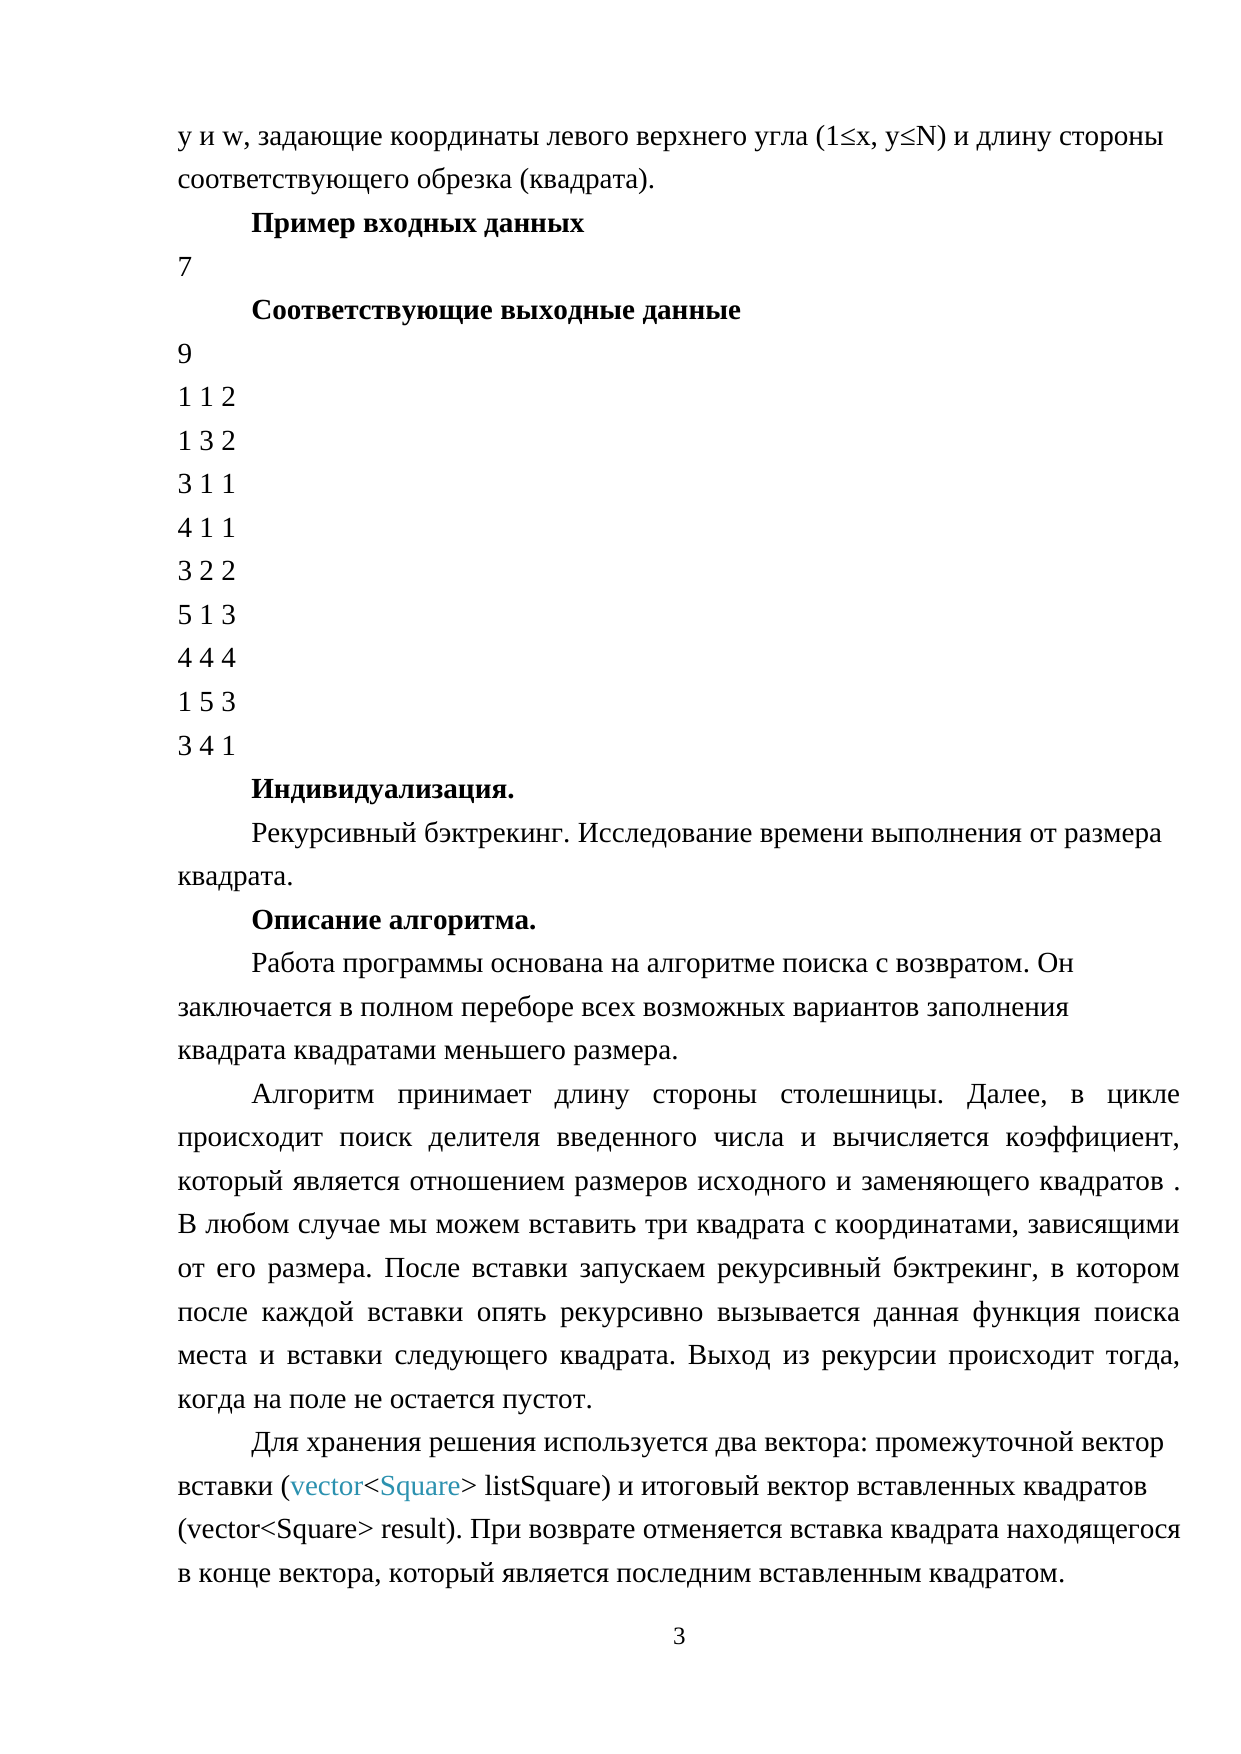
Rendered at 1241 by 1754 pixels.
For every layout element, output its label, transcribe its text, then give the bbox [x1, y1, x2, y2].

text Пример входных данных 7 [177, 205, 1181, 282]
text Соответствующие выходные данные 9 1 1 2 1 3 2 3 1 1 4 1 1 3 2 2 5 1 3 4 4 4 1 5 3 3 4 1 [177, 292, 1181, 761]
text y и w, задающие координаты левого верхнего угла (1≤x, y≤N) и длину стороны соответствующего обрезка (квадрата). [177, 118, 1181, 195]
text Описание алгоритма. [177, 902, 1181, 935]
text Работа программы основана на алгоритме поиска с возвратом. Он заключается в полном переборе всех возможных вариантов заполнения квадрата квадратами меньшего размера. [177, 945, 1181, 1066]
text Алгоритм принимает длину стороны столешницы. Далее, в цикле происходит поиск делителя введенного числа и вычисляется коэффициент, который является отношением размеров исходного и заменяющего квадратов . В любом случае мы можем вставить три квадрата с координатами, зависящими от его размера. После вставки запускаем рекурсивный бэктрекинг, в котором после каждой вставки опять рекурсивно вызывается данная функция поиска места и вставки следующего квадрата. Выход из рекурсии происходит тогда, когда на поле не остается пустот. [177, 1076, 1181, 1414]
text Индивидуализация. [177, 771, 1181, 805]
text Рекурсивный бэктрекинг. Исследование времени выполнения от размера квадрата. [177, 815, 1181, 892]
text Для хранения решения используется два вектора: промежуточной вектор вставки (vector<Square> listSquare) и итоговый вектор вставленных квадратов (vector<Square> result). При возврате отменяется вставка квадрата находящегося в конце вектора, который является последним вставленным квадратом. [177, 1424, 1181, 1588]
